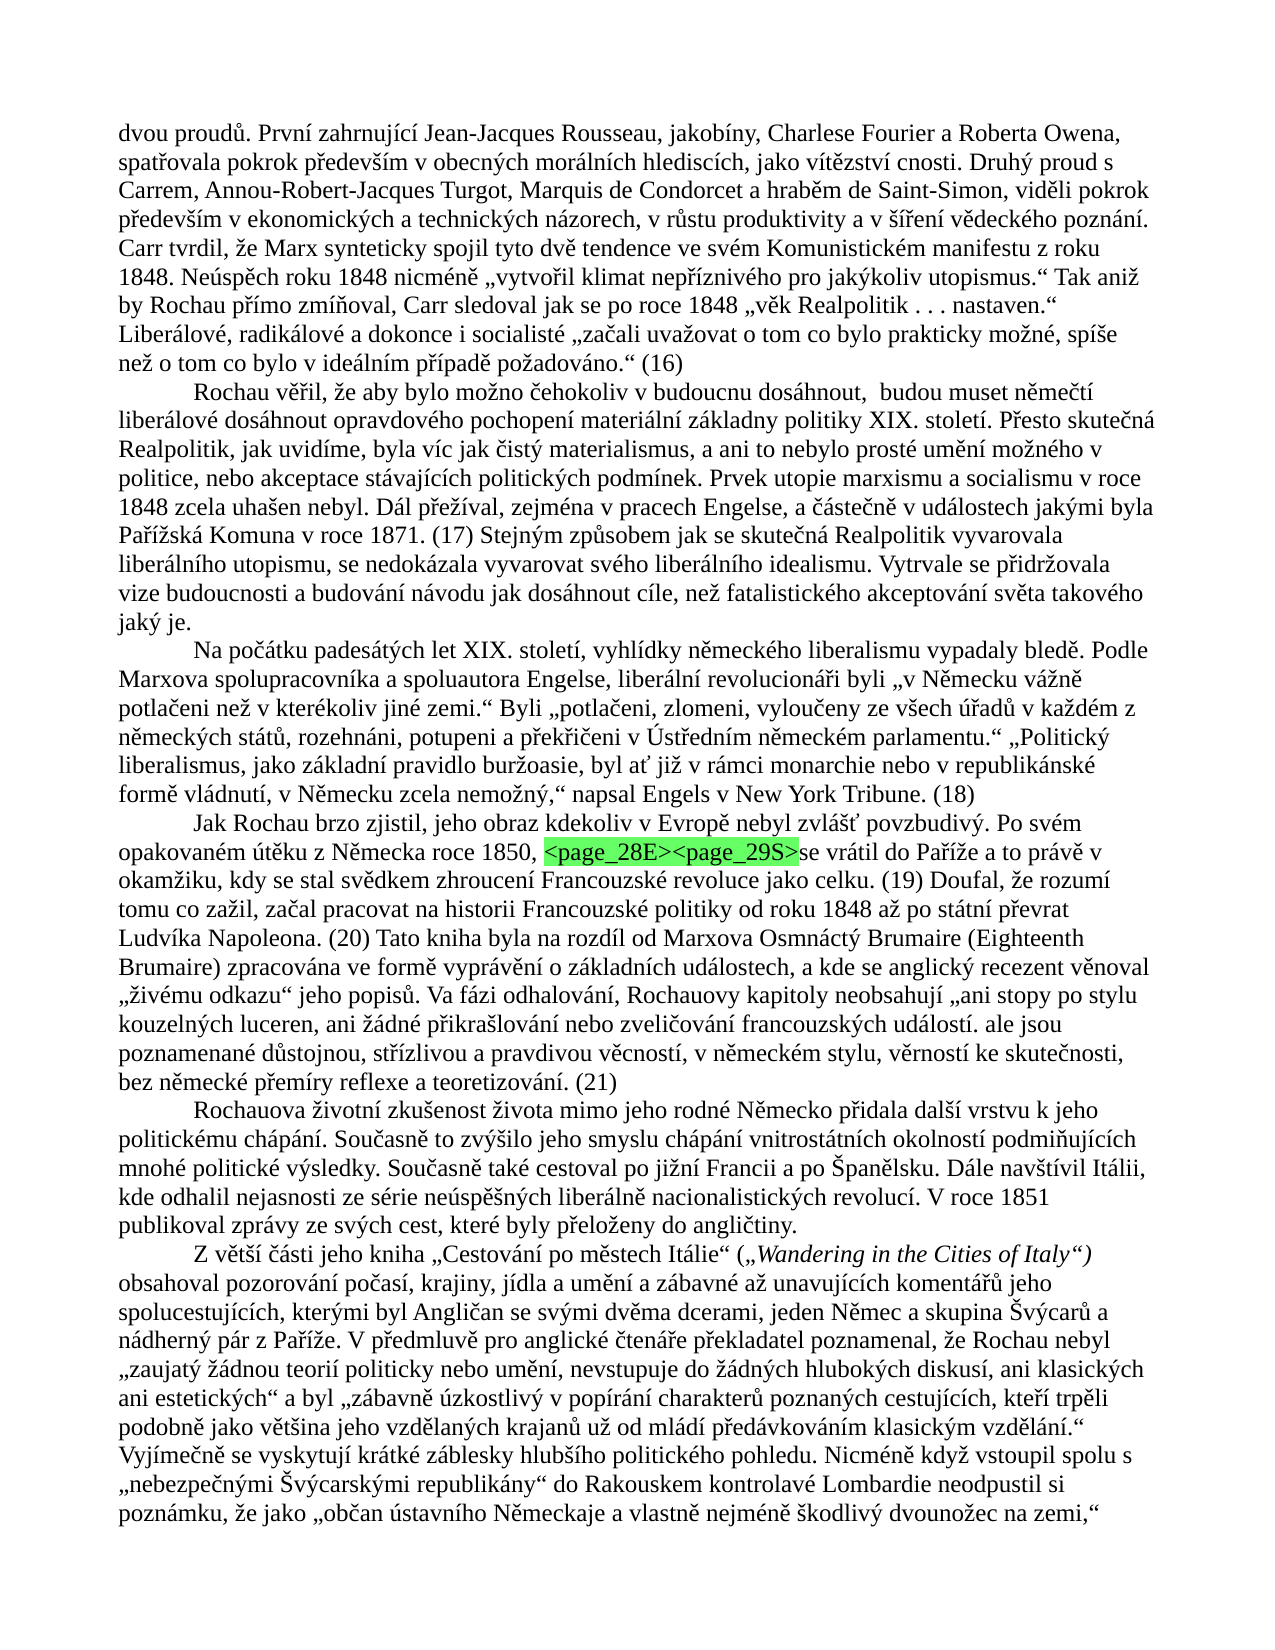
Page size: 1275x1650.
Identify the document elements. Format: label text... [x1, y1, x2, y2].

text dvou proudů. První zahrnující Jean-Jacques Rousseau, jakobíny, Charlese Fourier a Roberta Owena, spatřovala pokrok především v obecných morálních hlediscích, jako vítězství cnosti. Druhý proud s Carrem, Annou-Robert-Jacques Turgot, Marquis de Condorcet a hraběm de Saint-Simon, viděli pokrok především v ekonomických a technických názorech, v růstu produktivity a v šíření vědeckého poznání. Carr tvrdil, že Marx synteticky spojil tyto dvě tendence ve svém Komunistickém manifestu z roku 1848. Neúspěch roku 1848 nicméně „vytvořil klimat nepříznivého pro jakýkoliv utopismus.“ Tak aniž by Rochau přímo zmíňoval, Carr sledoval jak se po roce 1848 „věk Realpolitik . . . nastaven.“ Liberálové, radikálové a dokonce i socialisté „začali uvažovat o tom co bylo prakticky možné, spíše než o tom co bylo v ideálním případě požadováno.“ (16) [118, 118, 1157, 377]
text Rochauova životní zkušenost života mimo jeho rodné Německo přidala další vrstvu k jeho politickému chápání. Současně to zvýšilo jeho smyslu chápání vnitrostátních okolností podmiňujících mnohé politické výsledky. Současně také cestoval po jižní Francii a po Španělsku. Dále navštívil Itálii, kde odhalil nejasnosti ze série neúspěšných liberálně nacionalistických revolucí. V roce 1851 publikoval zprávy ze svých cest, které byly přeloženy do angličtiny. [118, 1096, 1157, 1239]
text Jak Rochau brzo zjistil, jeho obraz kdekoliv v Evropě nebyl zvlášť povzbudivý. Po svém opakovaném útěku z Německa roce 1850, <page_28E><page_29S>se vrátil do Paříže a to právě v okamžiku, kdy se stal svědkem zhroucení Francouzské revoluce jako celku. (19) Doufal, že rozumí tomu co zažil, začal pracovat na historii Francouzské politiky od roku 1848 až po státní převrat Ludvíka Napoleona. (20) Tato kniha byla na rozdíl od Marxova Osmnáctý Brumaire (Eighteenth Brumaire) zpracována ve formě vyprávění o základních událostech, a kde se anglický recezent věnoval „živému odkazu“ jeho popisů. Va fázi odhalování, Rochauovy kapitoly neobsahují „ani stopy po stylu kouzelných luceren, ani žádné přikrašlování nebo zveličování francouzských událostí. ale jsou poznamenané důstojnou, střízlivou a pravdivou věcností, v německém stylu, věrností ke skutečnosti, bez německé přemíry reflexe a teoretizování. (21) [118, 808, 1157, 1096]
text Z větší části jeho kniha „Cestování po městech Itálie“ („Wandering in the Cities of Italy“) obsahoval pozorování počasí, krajiny, jídla a umění a zábavné až unavujících komentářů jeho spolucestujících, kterými byl Angličan se svými dvěma dcerami, jeden Němec a skupina Švýcarů a nádherný pár z Paříže. V předmluvě pro anglické čtenáře překladatel poznamenal, že Rochau nebyl „zaujatý žádnou teorií politicky nebo umění, nevstupuje do žádných hlubokých diskusí, ani klasických ani estetických“ a byl „zábavně úzkostlivý v popírání charakterů poznaných cestujících, kteří trpěli podobně jako většina jeho vzdělaných krajanů už od mládí předávkováním klasickým vzdělání.“ Vyjímečně se vyskytují krátké záblesky hlubšího politického pohledu. Nicméně když vstoupil spolu s „nebezpečnými Švýcarskými republikány“ do Rakouskem kontrolavé Lombardie neodpustil si poznámku, že jako „občan ústavního Německaje a vlastně nejméně škodlivý dvounožec na zemi,“ [118, 1239, 1157, 1527]
text Rochau věřil, že aby bylo možno čehokoliv v budoucnu dosáhnout, budou muset němečtí liberálové dosáhnout opravdového pochopení materiální základny politiky XIX. století. Přesto skutečná Realpolitik, jak uvidíme, byla víc jak čistý materialismus, a ani to nebylo prosté umění možného v politice, nebo akceptace stávajících politických podmínek. Prvek utopie marxismu a socialismu v roce 1848 zcela uhašen nebyl. Dál přežíval, zejména v pracech Engelse, a částečně v událostech jakými byla Pařížská Komuna v roce 1871. (17) Stejným způsobem jak se skutečná Realpolitik vyvarovala liberálního utopismu, se nedokázala vyvarovat svého liberálního idealismu. Vytrvale se přidržovala vize budoucnosti a budování návodu jak dosáhnout cíle, než fatalistického akceptování světa takového jaký je. [118, 377, 1157, 636]
text Na počátku padesátých let XIX. století, vyhlídky německého liberalismu vypadaly bledě. Podle Marxova spolupracovníka a spoluautora Engelse, liberální revolucionáři byli „v Německu vážně potlačeni než v kterékoliv jiné zemi.“ Byli „potlačeni, zlomeni, vyloučeny ze všech úřadů v každém z německých států, rozehnáni, potupeni a překřičeni v Ústředním německém parlamentu.“ „Politický liberalismus, jako základní pravidlo buržoasie, byl ať již v rámci monarchie nebo v republikánské formě vládnutí, v Německu zcela nemožný,“ napsal Engels v New York Tribune. (18) [118, 636, 1157, 808]
